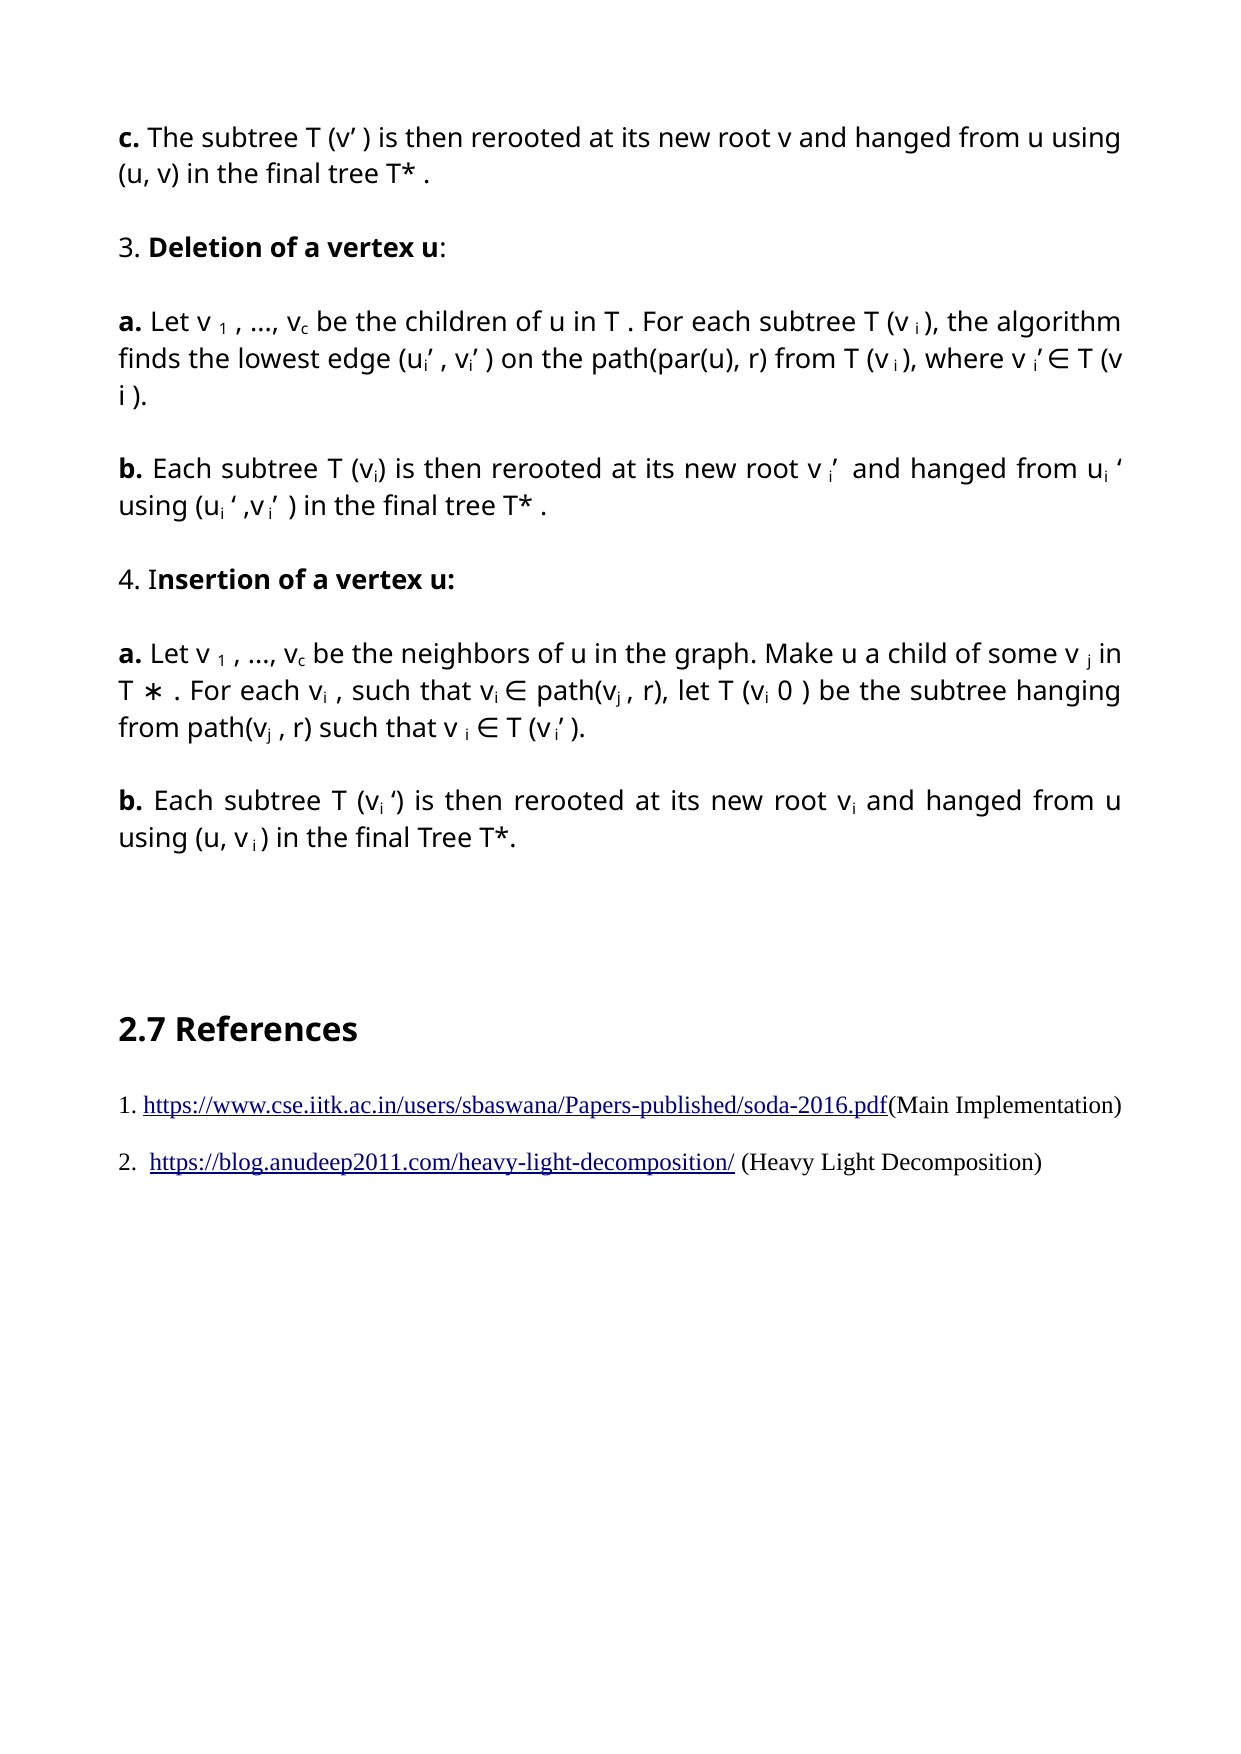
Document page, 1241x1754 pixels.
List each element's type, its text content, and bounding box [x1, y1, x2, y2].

text 1. https://www.cse.iitk.ac.in/users/sbaswana/Papers-published/soda-2016.pdf(Main Implementation) [118, 1090, 1122, 1118]
text 4. Insertion of a vertex u: [118, 561, 1122, 597]
text a. Let v 1 , ..., vc be the neighbors of u in the graph. Make u a child of some v j in T ∗ . For each vi , such that vi ∈ path(vj , r), let T (vi 0 ) be the subtree hanging from path(vj , r) such that v i ∈ T (v i’ ). [118, 634, 1122, 745]
text b. Each subtree T (vi ‘) is then rerooted at its new root vi and hanged from u using (u, v i ) in the final Tree T*. [118, 782, 1122, 856]
text a. Let v 1 , ..., vc be the children of u in T . For each subtree T (v i ), the algorithm finds the lowest edge (ui’ , vi’ ) on the path(par(u), r) from T (v i ), where v i’ ∈ T (v i ). [118, 302, 1122, 413]
text c. The subtree T (v’ ) is then rerooted at its new root v and hanged from u using (u, v) in the final tree T* . [118, 118, 1122, 192]
text 2.7 References [118, 1006, 1122, 1051]
text 2. https://blog.anudeep2011.com/heavy-light-decomposition/ (Heavy Light Decomposition) [118, 1147, 1122, 1176]
text 3. Deletion of a vertex u: [118, 229, 1122, 266]
text b. Each subtree T (vi) is then rerooted at its new root v i’ and hanged from ui ‘ using (ui ‘ ,v i’ ) in the final tree T* . [118, 450, 1122, 524]
